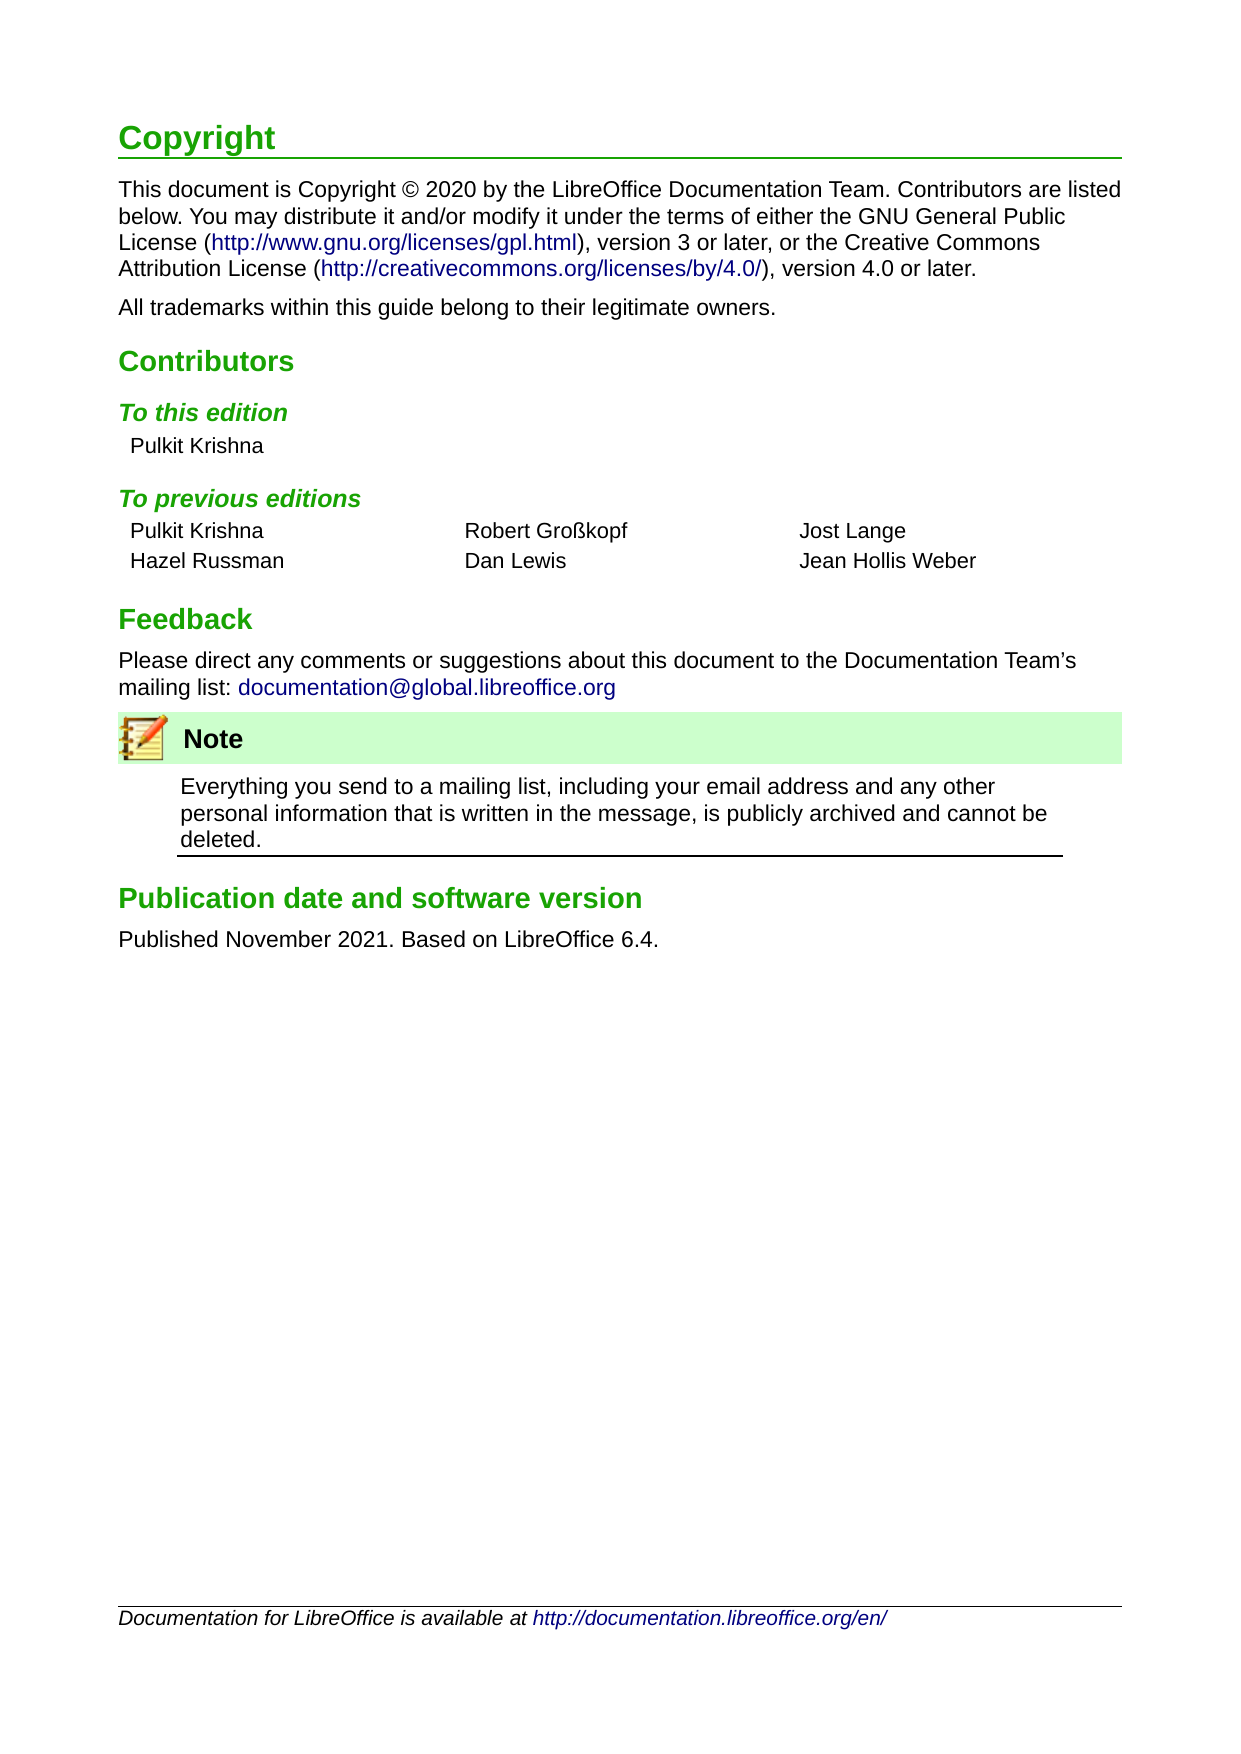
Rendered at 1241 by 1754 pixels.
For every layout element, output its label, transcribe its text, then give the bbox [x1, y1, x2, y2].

subtitle To previous editions [118, 484, 1122, 512]
subtitle Feedback [118, 602, 1122, 635]
table_header [789, 433, 1122, 463]
subtitle Note [118, 712, 1122, 764]
table_header Robert Großkopf [453, 518, 787, 548]
text Published November 2021. Based on LibreOffice 6.4. [118, 926, 1122, 953]
text This document is Copyright © 2020 by the LibreOffice Documentation Team. Contributors are listed below. You may distribute it and/or modify it under the terms of either the GNU General Public License (http://www.gnu.org/licenses/gpl.html), version 3 or later, or the Creative Commons Attribution License (http://creativecommons.org/licenses/by/4.0/), version 4.0 or later. [118, 176, 1122, 282]
text Everything you send to a mailing list, including your email address and any other personal information that is written in the message, is publicly archived and cannot be deleted. [177, 770, 1063, 855]
text Please direct any comments or suggestions about this document to the Documentation Team’s mailing list: documentation@global.libreoffice.org [118, 647, 1122, 700]
table_header Jost Lange [787, 518, 1122, 548]
table_cell Hazel Russman [118, 548, 453, 578]
subtitle Contributors [118, 344, 1122, 378]
table_header Pulkit Krishna [118, 518, 453, 548]
subtitle To this edition [118, 398, 1122, 427]
table_cell Dan Lewis [453, 548, 787, 578]
subtitle Copyright [118, 118, 1122, 157]
text All trademarks within this guide belong to their legitimate owners. [118, 294, 1122, 321]
subtitle Publication date and software version [118, 881, 1122, 915]
table_header Pulkit Krishna [118, 433, 458, 463]
table_cell Jean Hollis Weber [787, 548, 1122, 578]
picture [119, 713, 170, 764]
table_header [458, 433, 789, 463]
